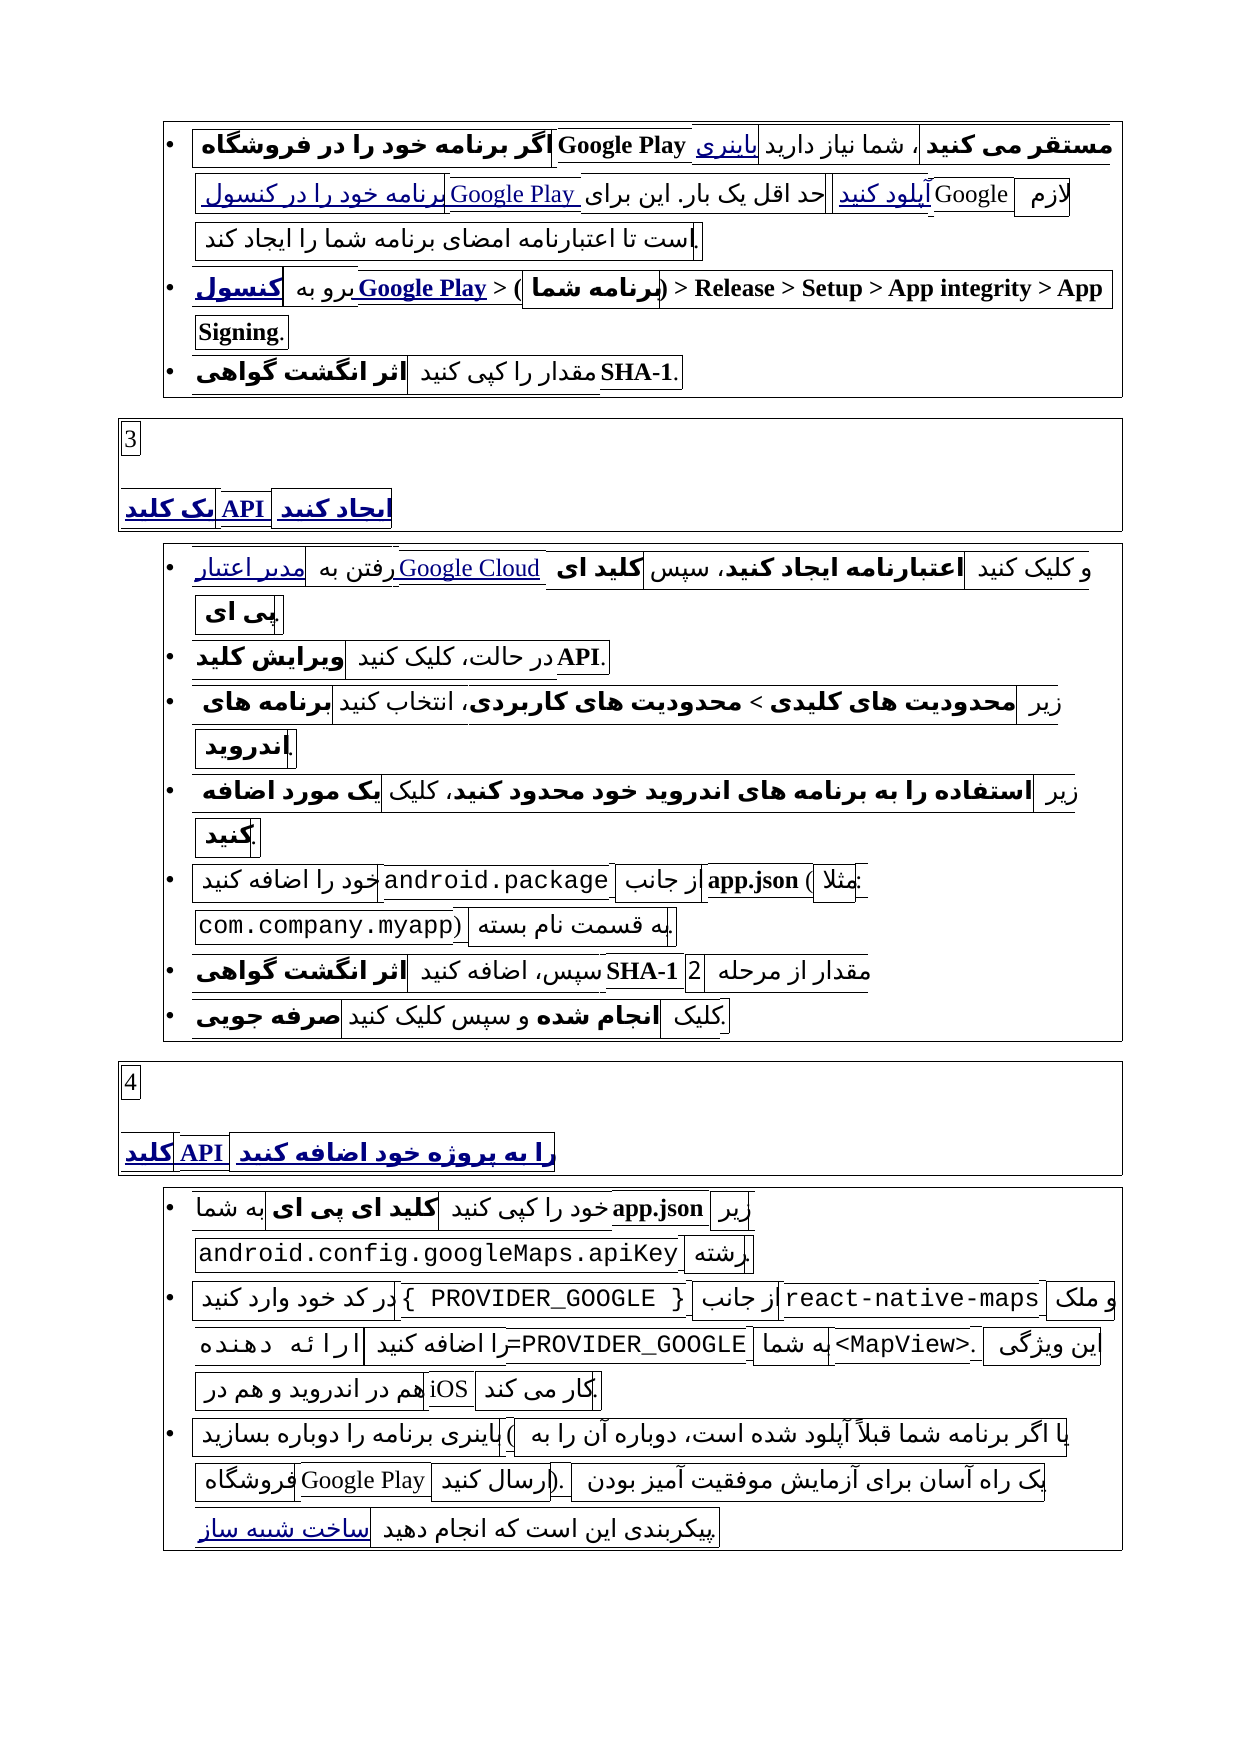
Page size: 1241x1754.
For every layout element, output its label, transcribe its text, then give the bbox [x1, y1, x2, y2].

text 3 [119, 419, 1122, 455]
list برو به کنسول Google Play > (برنامه شما) > Release > Setup > App integrity > App Signing. [164, 263, 1122, 349]
text 4 [119, 1062, 1122, 1099]
list سپس، اضافه کنید اثر انگشت گواهی SHA-1 مقدار از مرحله 2 [164, 950, 1122, 992]
list در کد خود وارد کنید { PROVIDER_GOOGLE } از جانب react-native-maps و ملک را اضافه کنید ارائه دهنده=PROVIDER_GOOGLE به شما <MapView>. این ویژگی هم در اندروید و هم در iOS کار می کند. [164, 1277, 1122, 1411]
list رفتن به مدیر اعتبار Google Cloud و کلیک کنید اعتبارنامه ایجاد کنید، سپس کلید ای پی ای. [164, 544, 1122, 634]
list باینری برنامه را دوباره بسازید (یا اگر برنامه شما قبلاً آپلود شده است، دوباره آن را به فروشگاه Google Play ارسال کنید). یک راه آسان برای آزمایش موفقیت آمیز بودن پیکربندی این است که انجام دهید ساخت شبیه ساز. [164, 1413, 1122, 1550]
list مقدار را کپی کنید اثر انگشت گواهی SHA-1. [164, 351, 1122, 397]
subtitle یک کلید API ایجاد کنید [119, 485, 1122, 531]
list اگر برنامه خود را در فروشگاه Google Play مستقر می کنید، شما نیاز دارید باینری برنامه خود را در کنسول Google Play آپلود کنید حد اقل یک بار. این برای Google لازم است تا اعتبارنامه امضای برنامه شما را ایجاد کند. [164, 122, 1122, 261]
list زیر محدودیت های کلیدی > محدودیت های کاربردی، انتخاب کنید برنامه های اندروید. [164, 682, 1122, 768]
list زیر استفاده را به برنامه های اندروید خود محدود کنید، کلیک یک مورد اضافه کنید. [164, 771, 1122, 857]
list خود را اضافه کنید android.package از جانب app.json (مثلا: com.company.myapp) به قسمت نام بسته. [164, 859, 1122, 947]
list در حالت، کلیک کنید ویرایش کلید API. [164, 636, 1122, 679]
list کلیک انجام شده و سپس کلیک کنید صرفه جویی. [164, 995, 1122, 1041]
list خود را کپی کنید کلید ای پی ای به شما app.json زیر android.config.googleMaps.apiKey رشته. [164, 1188, 1122, 1274]
subtitle کلید API را به پروژه خود اضافه کنید [119, 1128, 1122, 1175]
